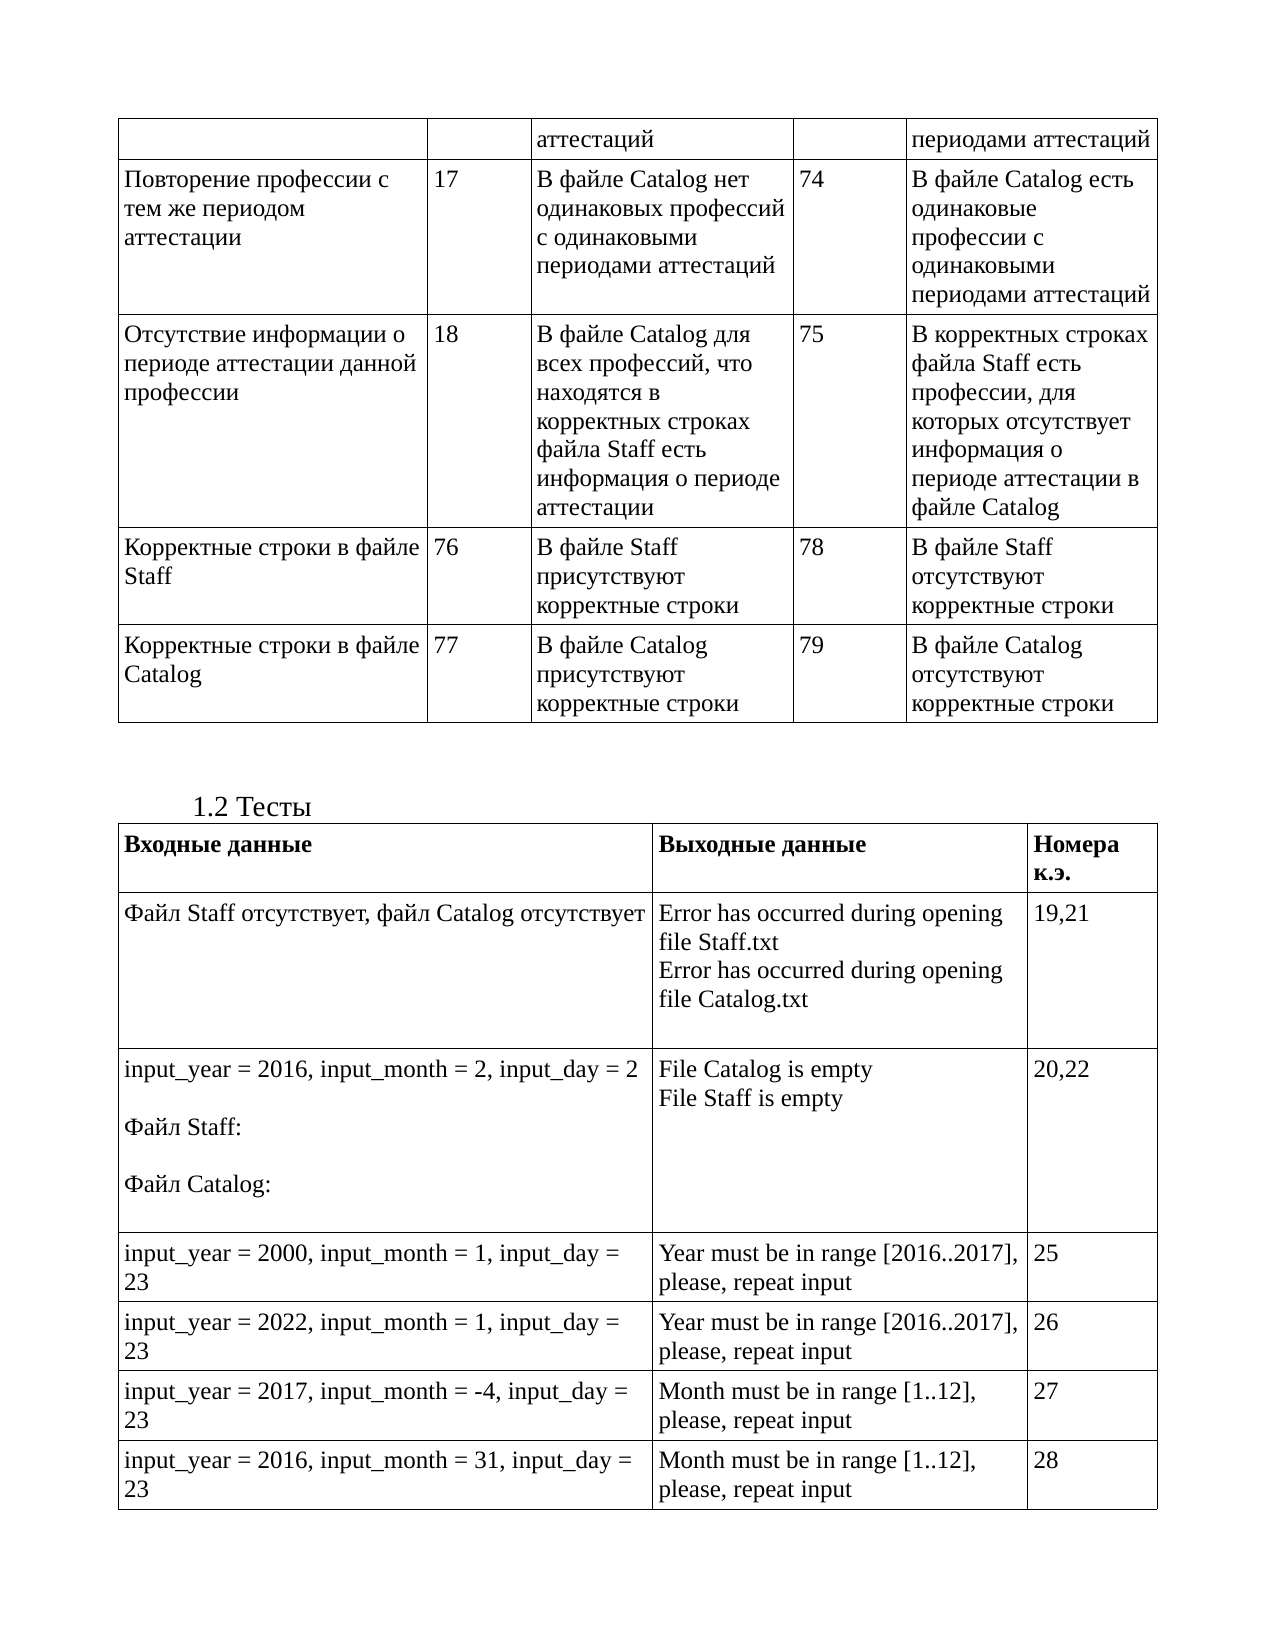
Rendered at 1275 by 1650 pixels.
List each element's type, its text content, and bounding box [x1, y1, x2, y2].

table_cell Month must be in range [1..12], please, repeat input [653, 1371, 1027, 1439]
table_cell В файле Catalog нет одинаковых профессий с одинаковыми периодами аттестаций [532, 160, 793, 314]
table_cell input_year = 2022, input_month = 1, input_day = 23 [119, 1302, 652, 1370]
table_cell В файле Catalog присутствуют корректные строки [532, 625, 793, 722]
table_cell 75 [794, 315, 906, 527]
table_cell В файле Staff присутствуют корректные строки [532, 528, 793, 624]
table_cell 26 [1028, 1302, 1157, 1370]
table_cell периодами аттестаций [907, 119, 1157, 158]
table_header Выходные данные [653, 824, 1027, 892]
table_cell Year must be in range [2016..2017], please, repeat input [653, 1302, 1027, 1370]
table_cell 25 [1028, 1233, 1157, 1301]
table_cell Month must be in range [1..12], please, repeat input [653, 1441, 1027, 1508]
table_cell input_year = 2016, input_month = 2, input_day = 2 Файл Staff: Файл Catalog: [119, 1049, 652, 1232]
table_cell Повторение профессии с тем же периодом аттестации [119, 160, 427, 314]
table_cell 77 [428, 625, 531, 722]
table_cell [794, 119, 906, 158]
text 1.2 Тесты [118, 789, 1157, 823]
table_cell 28 [1028, 1441, 1157, 1508]
table_cell 18 [428, 315, 531, 527]
table_cell 79 [794, 625, 906, 722]
table_cell File Catalog is empty File Staff is empty [653, 1049, 1027, 1232]
table_cell input_year = 2000, input_month = 1, input_day = 23 [119, 1233, 652, 1301]
table_cell 76 [428, 528, 531, 624]
table_cell В файле Catalog есть одинаковые профессии с одинаковыми периодами аттестаций [907, 160, 1157, 314]
table_cell 27 [1028, 1371, 1157, 1439]
table_cell Отсутствие информации о периоде аттестации данной профессии [119, 315, 427, 527]
table_cell 74 [794, 160, 906, 314]
table_cell [119, 119, 427, 158]
table_cell 17 [428, 160, 531, 314]
table_cell [428, 119, 531, 158]
table_cell В корректных строках файла Staff есть профессии, для которых отсутствует информация о периоде аттестации в файле Catalog [907, 315, 1157, 527]
table_cell В файле Catalog отсутствуют корректные строки [907, 625, 1157, 722]
table_cell В файле Staff отсутствуют корректные строки [907, 528, 1157, 624]
table_cell input_year = 2016, input_month = 31, input_day = 23 [119, 1441, 652, 1508]
table_cell В файле Catalog для всех профессий, что находятся в корректных строках файла Staff есть информация о периоде аттестации [532, 315, 793, 527]
table_header Номера к.э. [1028, 824, 1157, 892]
table_cell Файл Staff отсутствует, файл Catalog отсутствует [119, 893, 652, 1048]
table_cell 19,21 [1028, 893, 1157, 1048]
table_cell 78 [794, 528, 906, 624]
table_header Входные данные [119, 824, 652, 892]
table_cell 20,22 [1028, 1049, 1157, 1232]
table_cell Error has occurred during opening file Staff.txt Error has occurred during opening file Catalog.txt [653, 893, 1027, 1048]
table_cell Корректные строки в файле Staff [119, 528, 427, 624]
table_cell Корректные строки в файле Catalog [119, 625, 427, 722]
table_cell Year must be in range [2016..2017], please, repeat input [653, 1233, 1027, 1301]
table_cell input_year = 2017, input_month = -4, input_day = 23 [119, 1371, 652, 1439]
table_cell аттестаций [532, 119, 793, 158]
